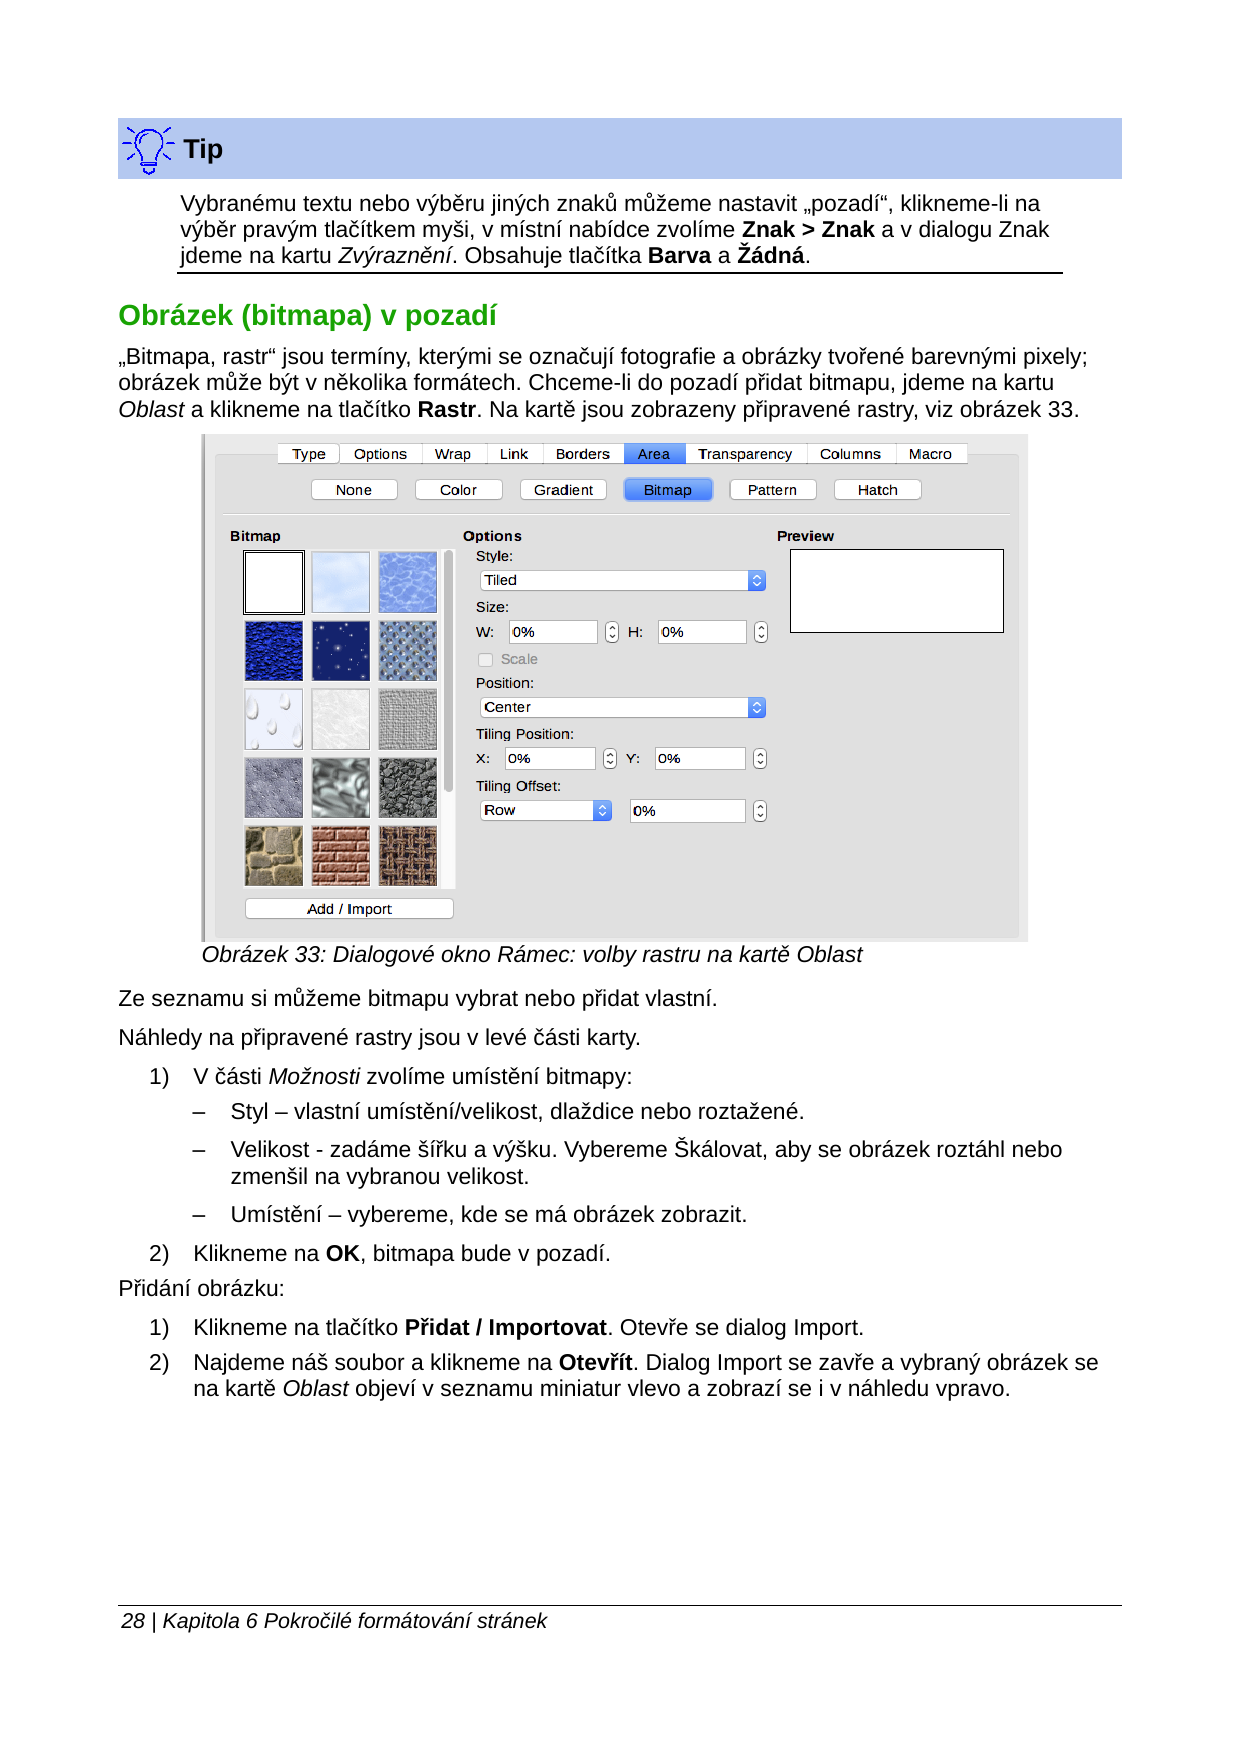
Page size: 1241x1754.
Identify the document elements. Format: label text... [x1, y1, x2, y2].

text Přidání obrázku: [118, 1275, 1122, 1301]
subtitle Tip [118, 118, 1122, 179]
picture [119, 119, 179, 179]
text Obrázek 33: Dialogové okno Rámec: volby rastru na kartě Oblast [201, 941, 1039, 968]
text Ze seznamu si můžeme bitmapu vybrat nebo přidat vlastní. [118, 985, 1122, 1012]
list V části Možnosti zvolíme umístění bitmapy: [169, 1063, 1122, 1089]
text Náhledy na připravené rastry jsou v levé části karty. [118, 1024, 1122, 1050]
list Velikost - zadáme šířku a výšku. Vybereme Škálovat, aby se obrázek roztáhl nebo zmenšil na vybranou velikost. [192, 1136, 1122, 1189]
list Najdeme náš soubor a klikneme na Otevřít. Dialog Import se zavře a vybraný obrázek se na kartě Oblast objeví v seznamu miniatur vlevo a zobrazí se i v náhledu vpravo. [169, 1349, 1122, 1401]
text Vybranému textu nebo výběru jiných znaků můžeme nastavit „pozadí“, klikneme-li na výběr pravým tlačítkem myši, v místní nabídce zvolíme Znak > Znak a v dialogu Znak jdeme na kartu Zvýraznění. Obsahuje tlačítka Barva a Žádná. [177, 187, 1063, 272]
picture [201, 434, 1029, 942]
list „Bitmapa, rastr“ jsou termíny, kterými se označují fotografie a obrázky tvořené barevnými pixely; obrázek může být v několika formátech. Chceme-li do pozadí přidat bitmapu, jdeme na kartu Oblast a klikneme na tlačítko Rastr. Na kartě jsou zobrazeny připravené rastry, viz obrázek 33. [118, 343, 1122, 422]
list Umístění – vybereme, kde se má obrázek zobrazit. [192, 1201, 1122, 1227]
subtitle Obrázek (bitmapa) v pozadí [118, 298, 1122, 331]
list Klikneme na OK, bitmapa bude v pozadí. [169, 1239, 1122, 1266]
list Klikneme na tlačítko Přidat / Importovat. Otevře se dialog Import. [169, 1313, 1122, 1340]
list Styl – vlastní umístění/velikost, dlaždice nebo roztažené. [192, 1098, 1122, 1124]
